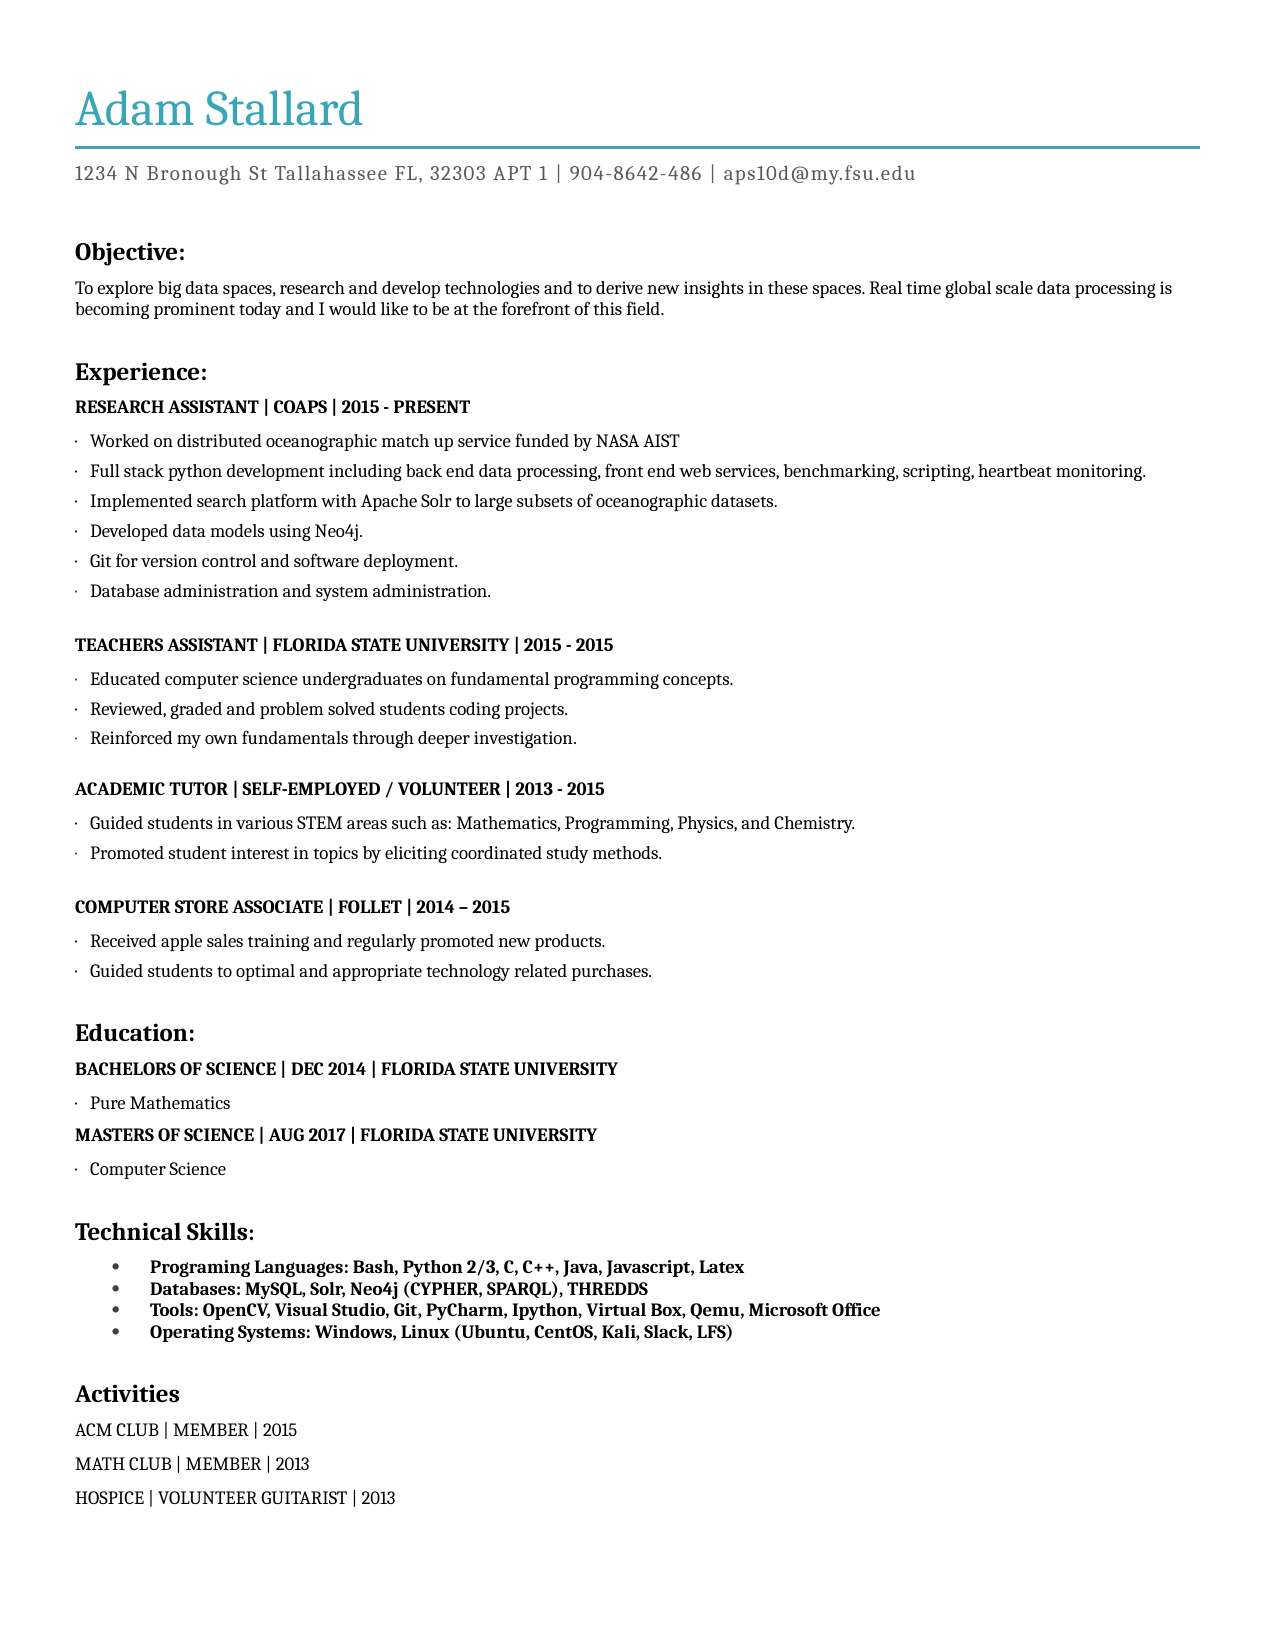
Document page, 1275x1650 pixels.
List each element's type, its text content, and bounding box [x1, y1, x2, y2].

text Bachelors of Science | Dec 2014 | Florida State University [75, 1058, 1200, 1080]
list Reviewed, graded and problem solved students coding projects. [75, 698, 1200, 719]
text Academic Tutor | Self-Employed / volunteer | 2013 - 2015 [75, 779, 1200, 800]
list Guided students in various STEM areas such as: Mathematics, Programming, Physics, and Chemistry. [75, 813, 1200, 834]
text Computer Store AssOCIATE | Follet | 2014 – 2015 [75, 896, 1200, 918]
text To explore big data spaces, research and develop technologies and to derive new insights in these spaces. Real time global scale data processing is becoming prominent today and I would like to be at the forefront of this field. [75, 277, 1200, 320]
list Promoted student interest in topics by eliciting coordinated study methods. [75, 843, 1200, 886]
list Operating Systems: Windows, Linux (Ubuntu, CentOS, Kali, Slack, LFS) [112, 1321, 1200, 1343]
list Computer Science [75, 1158, 1200, 1180]
list Implemented search platform with Apache Solr to large subsets of oceanographic datasets. [75, 491, 1200, 512]
subtitle Experience: [75, 358, 1200, 387]
list Received apple sales training and regularly promoted new products. [75, 930, 1200, 952]
text Masters of science | AUG 2017 | Florida State University [75, 1124, 1200, 1146]
list Pure Mathematics [75, 1092, 1200, 1114]
subtitle Objective: [75, 238, 1200, 267]
title ‍‍Adam Stallard [75, 75, 1200, 146]
list Educated computer science undergraduates on fundamental programming concepts. [75, 668, 1200, 690]
list Databases: MySQL, Solr, Neo4j (CYPHER, SPARQL), THREDDS [112, 1278, 1200, 1300]
subtitle 1234 N Bronough St Tallahassee FL, 32303 APT 1 | 904-8642-486 | aps10d@my.fsu.edu [75, 162, 1200, 186]
list Worked on distributed oceanographic match up service funded by NASA AIST [75, 431, 1200, 453]
subtitle Education: [75, 1019, 1200, 1048]
text Teachers assistant | florida state university | 2015 - 2015 [75, 634, 1200, 656]
list Developed data models using Neo4j. [75, 521, 1200, 542]
text ACM CLUB | MEMber | 2015 [75, 1419, 1200, 1441]
text Math club | Member | 2013 [75, 1454, 1200, 1475]
list Reinforced my own fundamentals through deeper investigation. [75, 728, 1200, 749]
list Full stack python development including back end data processing, front end web services, benchmarking, scripting, heartbeat monitoring. [75, 461, 1200, 482]
subtitle Technical Skills: [75, 1217, 1200, 1246]
list Tools: OpenCV, Visual Studio, Git, PyCharm, Ipython, Virtual Box, Qemu, Microsoft Office [112, 1300, 1200, 1321]
text hospice | Volunteer guitarist | 2013 [75, 1488, 1200, 1509]
list Programing Languages: Bash, Python 2/3, C, C++, Java, Javascript, Latex [112, 1257, 1200, 1278]
list Database administration and system administration. [75, 581, 1200, 624]
list Guided students to optimal and appropriate technology related purchases. [75, 960, 1200, 982]
subtitle Activities [75, 1380, 1200, 1409]
text Research assistant | COAPS | 2015 - Present [75, 397, 1200, 418]
list Git for version control and software deployment. [75, 551, 1200, 572]
